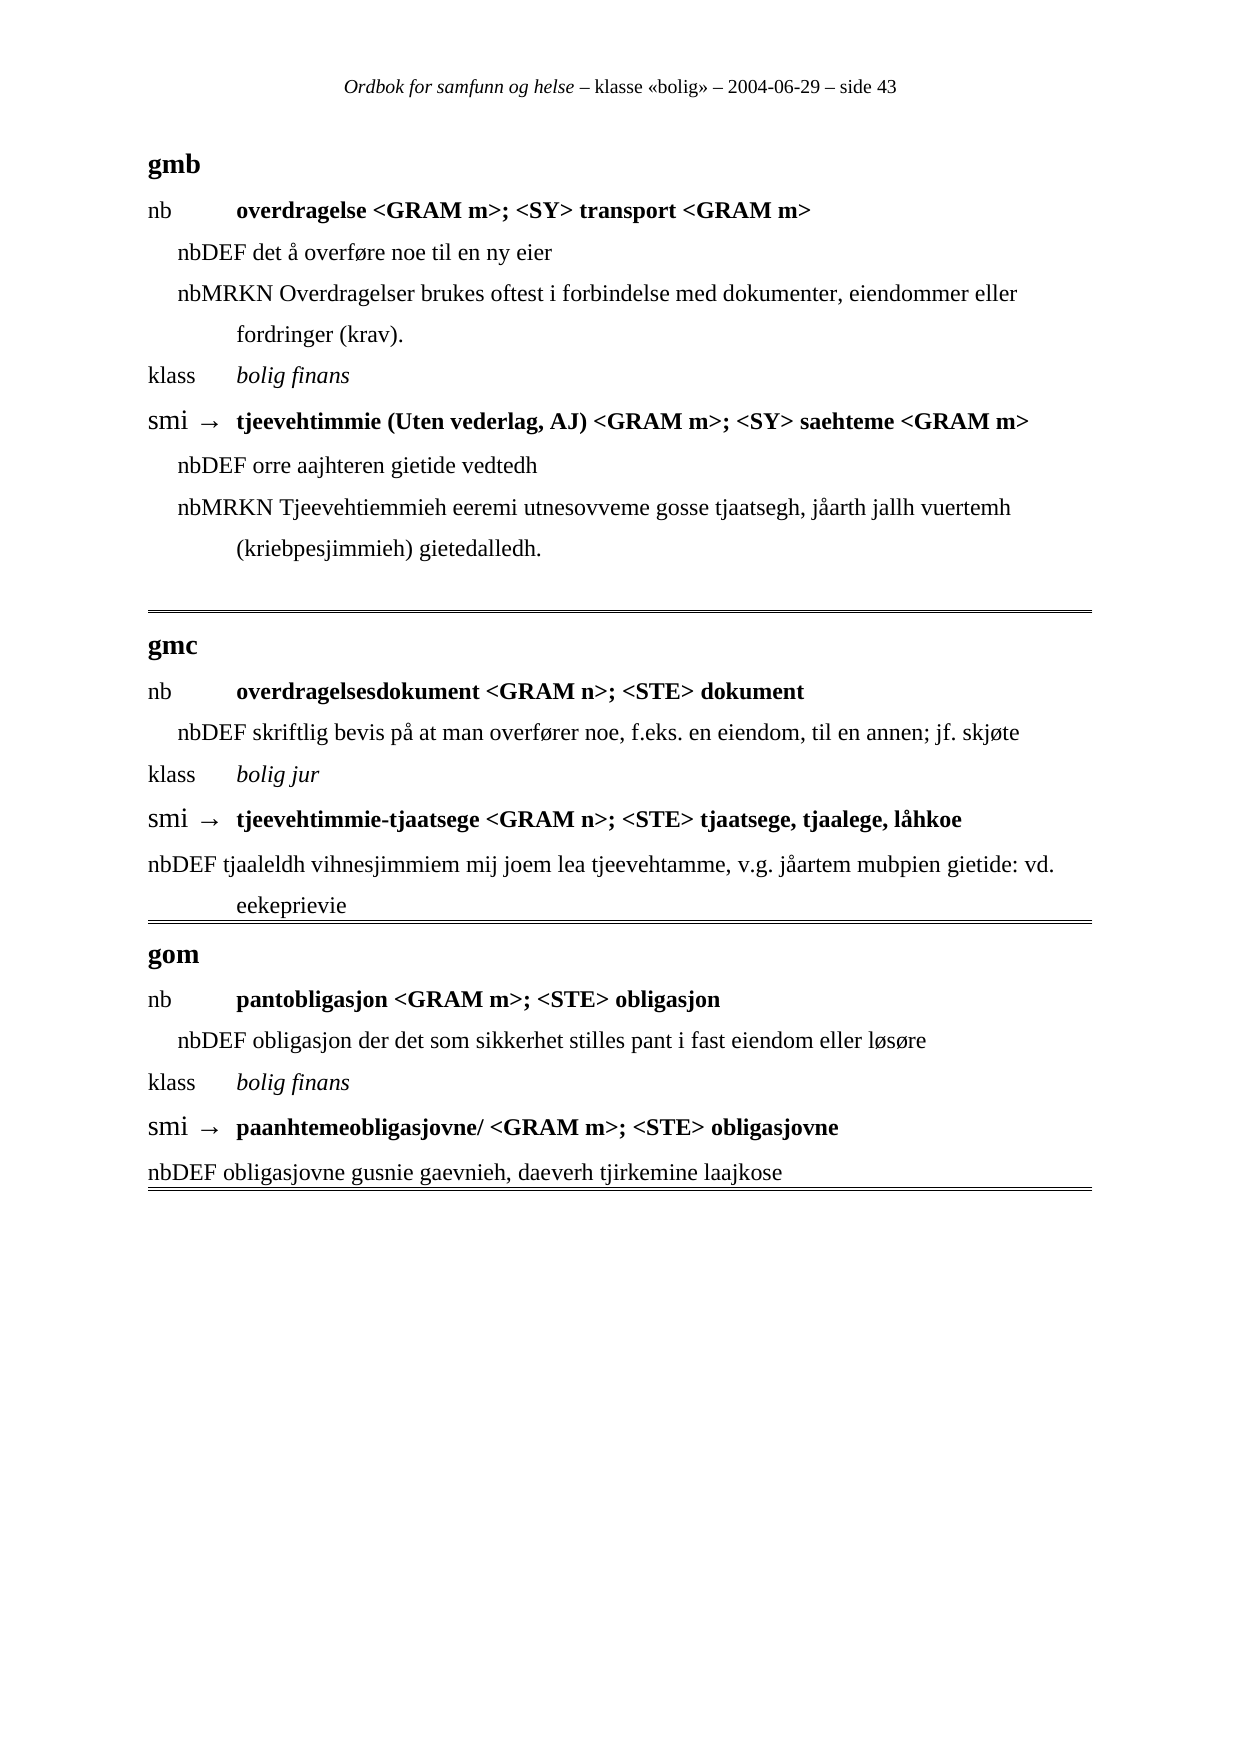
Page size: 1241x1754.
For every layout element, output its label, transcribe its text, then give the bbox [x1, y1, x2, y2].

text smi → tjeevehtimmie-tjaatsege <GRAM n>; <STE> tjaatsege, tjaalege, låhkoe [148, 801, 1092, 833]
text nbDEF det å overføre noe til en ny eier [177, 237, 1092, 265]
text nbDEF obligasjon der det som sikkerhet stilles pant i fast eiendom eller løsøre [177, 1027, 1092, 1054]
text smi → paanhtemeobligasjovne/ <GRAM m>; <STE> obligasjovne [148, 1109, 1092, 1142]
text nbDEF orre aajhteren gietide vedtedh [177, 451, 1092, 479]
text nbDEF obligasjovne gusnie gaevnieh, daeverh tjirkemine laajkose [148, 1158, 1092, 1187]
text gom [148, 937, 1092, 969]
text nb overdragelse <GRAM m>; <SY> transport <GRAM m> [148, 196, 1092, 224]
text gmb [148, 148, 1092, 180]
text smi → tjeevehtimmie (Uten vederlag, AJ) <GRAM m>; <SY> saehteme <GRAM m> [148, 403, 1092, 435]
text klass bolig jur [148, 760, 1092, 787]
text nbMRKN Tjeevehtiemmieh eeremi utnesovveme gosse tjaatsegh, jåarth jallh vuertemh (kriebpesjimmieh) gietedalledh. [177, 493, 1092, 562]
text nbMRKN Overdragelser brukes oftest i forbindelse med dokumenter, eiendommer eller fordringer (krav). [177, 279, 1092, 348]
text gmc [148, 628, 1092, 661]
text nbDEF tjaaleldh vihnesjimmiem mij joem lea tjeevehtamme, v.g. jåartem mubpien gietide: vd. eekeprievie [148, 849, 1092, 920]
text klass bolig finans [148, 1068, 1092, 1096]
text nbDEF skriftlig bevis på at man overfører noe, f.eks. en eiendom, til en annen; jf. skjøte [177, 718, 1092, 746]
text klass bolig finans [148, 362, 1092, 389]
text nb overdragelsesdokument <GRAM n>; <STE> dokument [148, 677, 1092, 704]
text nb pantobligasjon <GRAM m>; <STE> obligasjon [148, 985, 1092, 1013]
